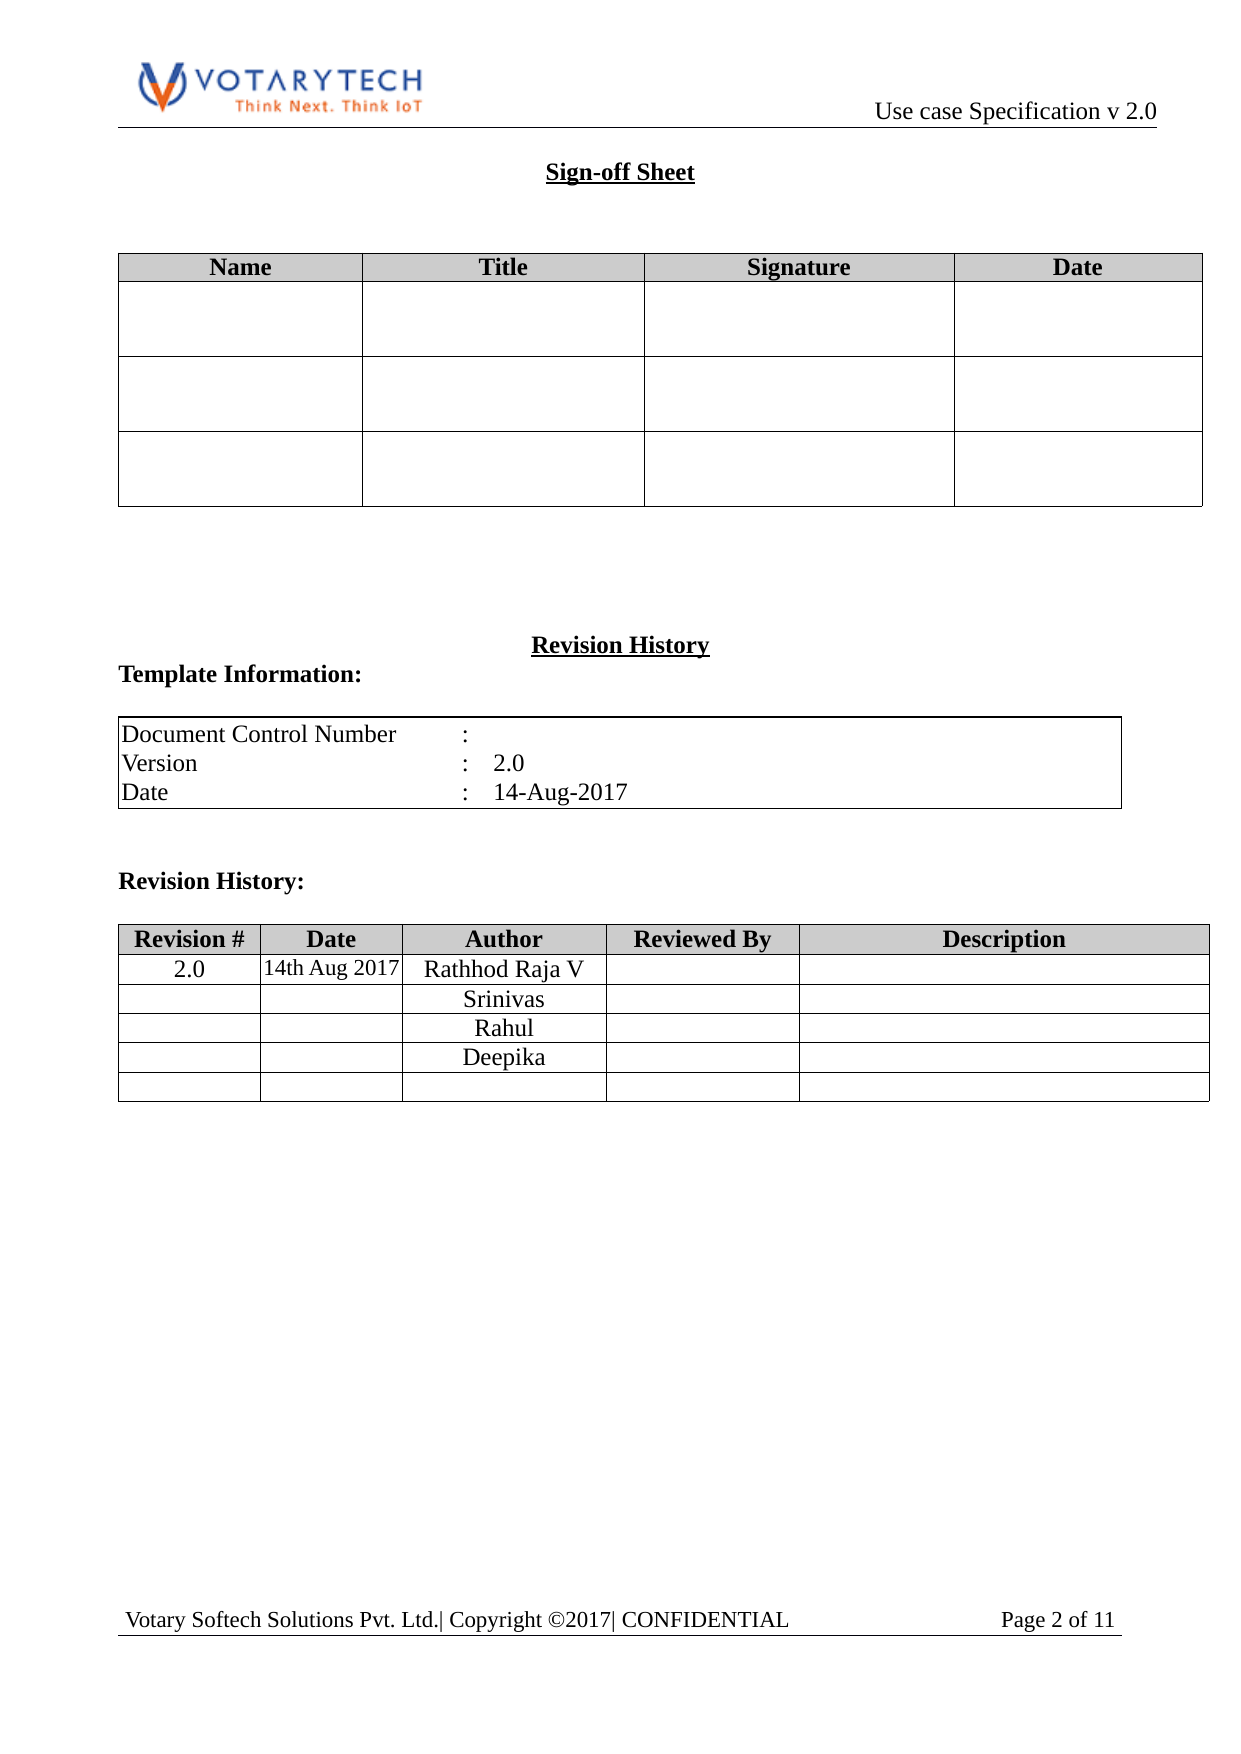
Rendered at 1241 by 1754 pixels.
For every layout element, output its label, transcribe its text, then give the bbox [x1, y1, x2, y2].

table_header Description [800, 925, 1209, 954]
table_cell [800, 955, 1209, 984]
text Template Information: [118, 659, 1122, 688]
table_cell 2.0 [119, 955, 260, 984]
table_cell [955, 282, 1202, 356]
table_header Revision # [119, 925, 260, 954]
table_cell [119, 1073, 260, 1101]
table_cell [645, 432, 954, 506]
table_cell Srinivas [403, 985, 606, 1013]
text Document Control Number : [119, 718, 1121, 745]
table_cell [261, 1014, 402, 1042]
table_cell [955, 432, 1202, 506]
table_header Title [363, 254, 644, 281]
table_cell [119, 1043, 260, 1072]
picture [129, 59, 430, 119]
table_cell Rahul [403, 1014, 606, 1042]
table_cell [607, 955, 799, 984]
table_cell [645, 282, 954, 356]
subtitle Revision History [118, 630, 1122, 659]
table_cell [645, 357, 954, 431]
table_cell [261, 985, 402, 1013]
table_cell [800, 1043, 1209, 1072]
table_header Signature [645, 254, 954, 281]
table_cell [119, 282, 362, 356]
table_cell [261, 1073, 402, 1101]
table_header Name [119, 254, 362, 281]
table_cell Deepika [403, 1043, 606, 1072]
table_cell [363, 357, 644, 431]
table_cell [261, 1043, 402, 1072]
table_cell [119, 357, 362, 431]
table_cell [119, 1014, 260, 1042]
text Version : 2.0 [119, 745, 1121, 774]
table_header Date [955, 254, 1202, 281]
subtitle Sign-off Sheet [118, 157, 1122, 186]
table_cell [363, 432, 644, 506]
text Revision History: [118, 866, 1122, 895]
table_cell [119, 432, 362, 506]
table_header Author [403, 925, 606, 954]
table_header Date [261, 925, 402, 954]
table_cell [119, 985, 260, 1013]
table_cell [607, 1014, 799, 1042]
text Date : 14-Aug-2017 [119, 774, 1121, 808]
table_cell [607, 1073, 799, 1101]
table_cell [800, 985, 1209, 1013]
table_header Reviewed By [607, 925, 799, 954]
table_cell [403, 1073, 606, 1101]
table_cell [607, 1043, 799, 1072]
table_cell [363, 282, 644, 356]
table_cell Rathhod Raja V [403, 955, 606, 984]
table_cell [800, 1014, 1209, 1042]
table_cell [800, 1073, 1209, 1101]
table_cell 14th Aug 2017 [261, 955, 402, 984]
table_cell [607, 985, 799, 1013]
table_cell [955, 357, 1202, 431]
